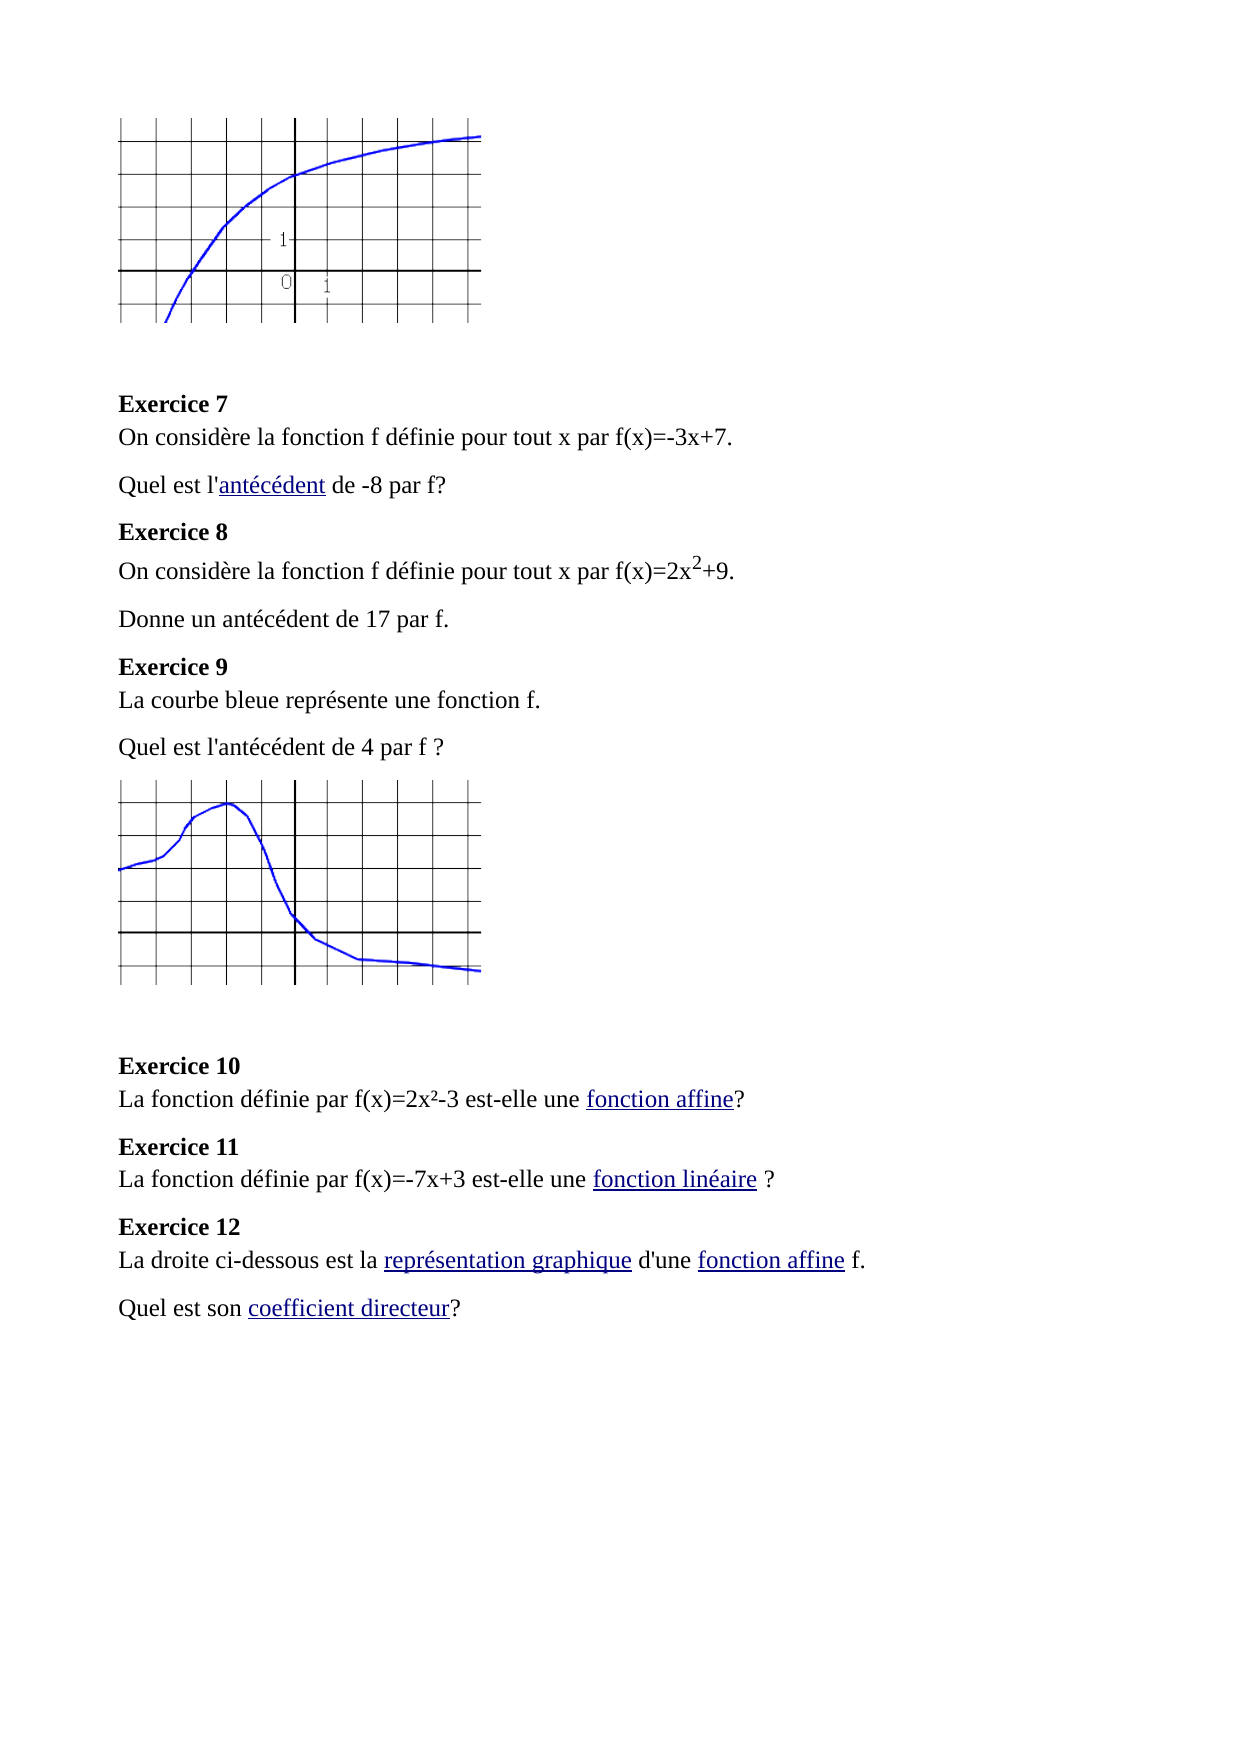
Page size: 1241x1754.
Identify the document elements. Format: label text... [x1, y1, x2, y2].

picture [118, 118, 482, 323]
text Exercice 11 La fonction définie par f(x)=-7x+3 est-elle une fonction linéaire ? [118, 1132, 1122, 1193]
text Exercice 9 La courbe bleue représente une fonction f. [118, 652, 1122, 713]
text Exercice 7 On considère la fonction f définie pour tout x par f(x)=-3x+7. [118, 389, 1122, 451]
text Donne un antécédent de 17 par f. [118, 604, 1122, 633]
text Exercice 8 On considère la fonction f définie pour tout x par f(x)=2x2+9. [118, 517, 1122, 584]
text Quel est son coefficient directeur? [118, 1293, 1122, 1322]
picture [118, 780, 482, 985]
text Exercice 10 La fonction définie par f(x)=2x²-3 est-elle une fonction affine? [118, 1051, 1122, 1113]
text Quel est l'antécédent de 4 par f ? [118, 732, 1122, 761]
text Quel est l'antécédent de -8 par f? [118, 470, 1122, 498]
text Exercice 12 La droite ci-dessous est la représentation graphique d'une fonction affine f. [118, 1212, 1122, 1274]
